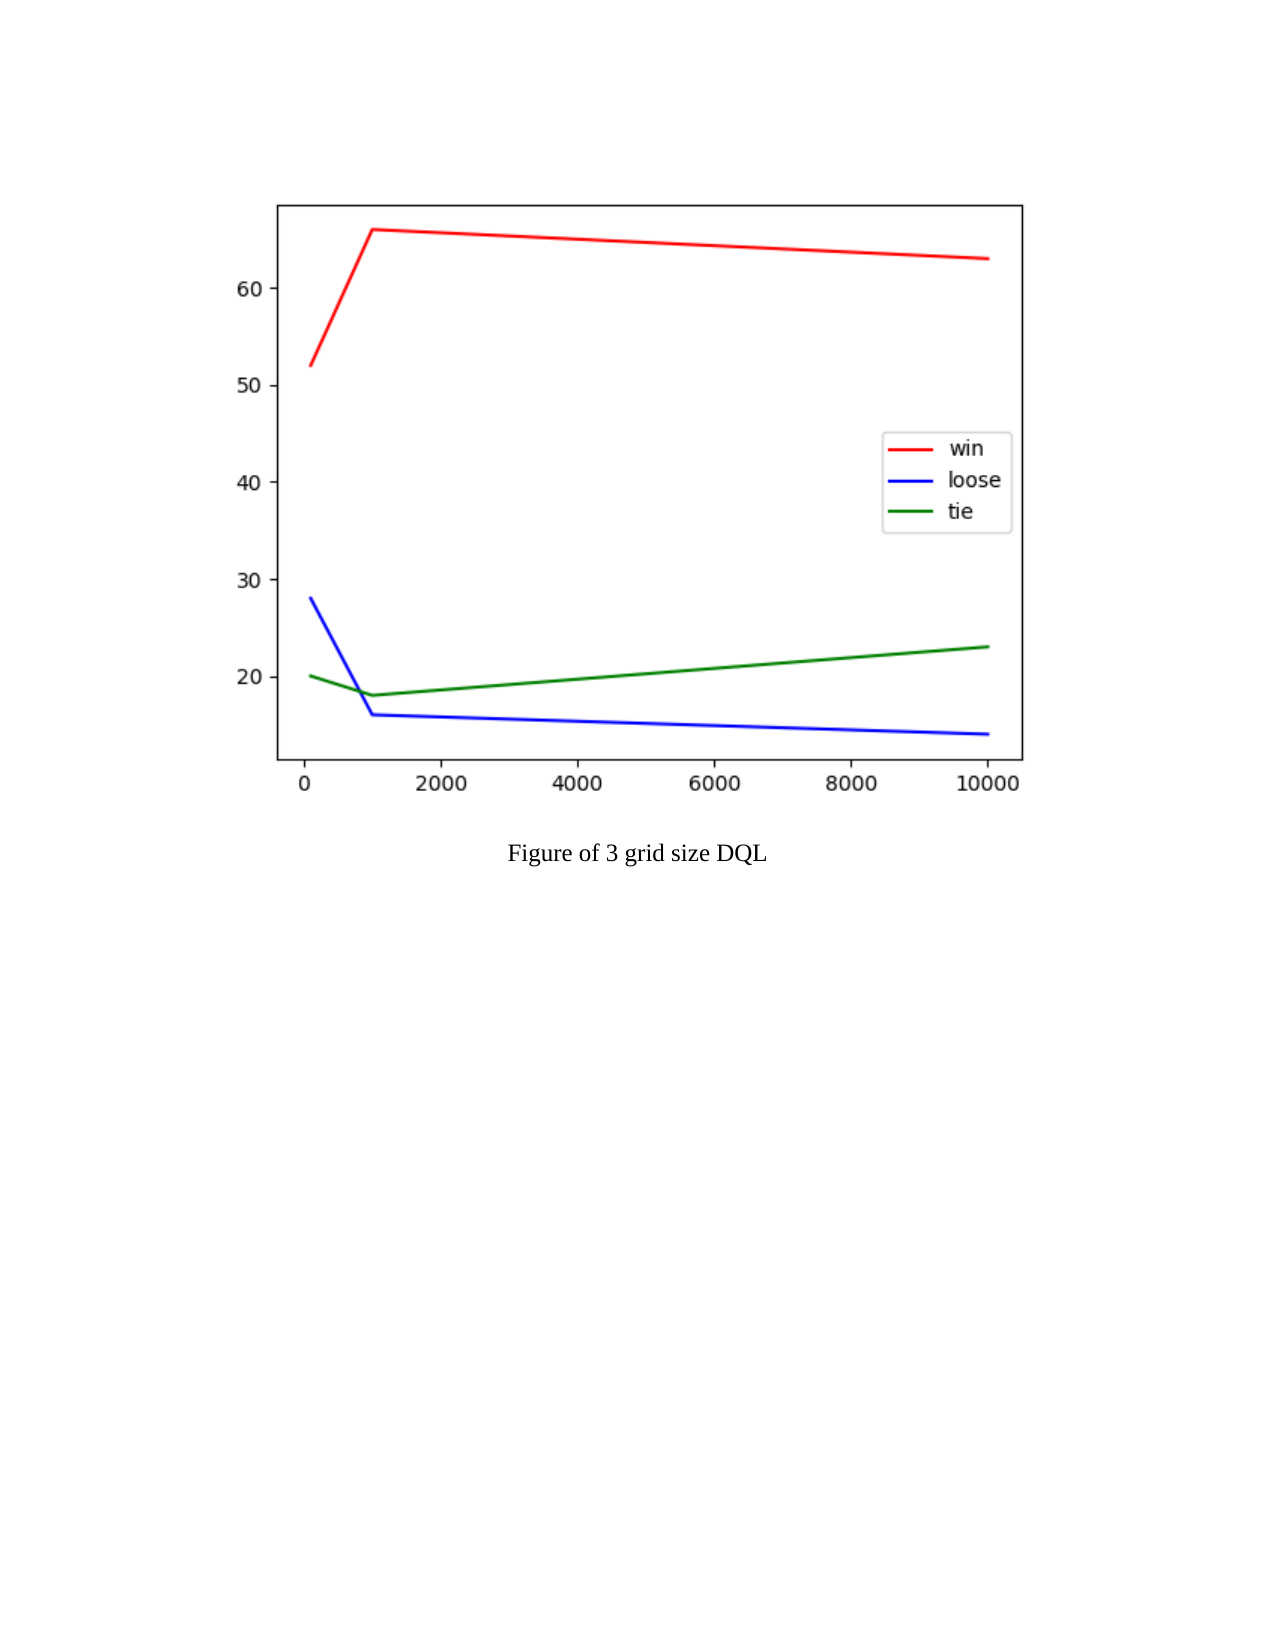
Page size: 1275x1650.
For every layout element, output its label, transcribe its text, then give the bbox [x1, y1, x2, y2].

picture [157, 118, 1118, 839]
text Figure of 3 grid size DQL [118, 118, 1157, 867]
